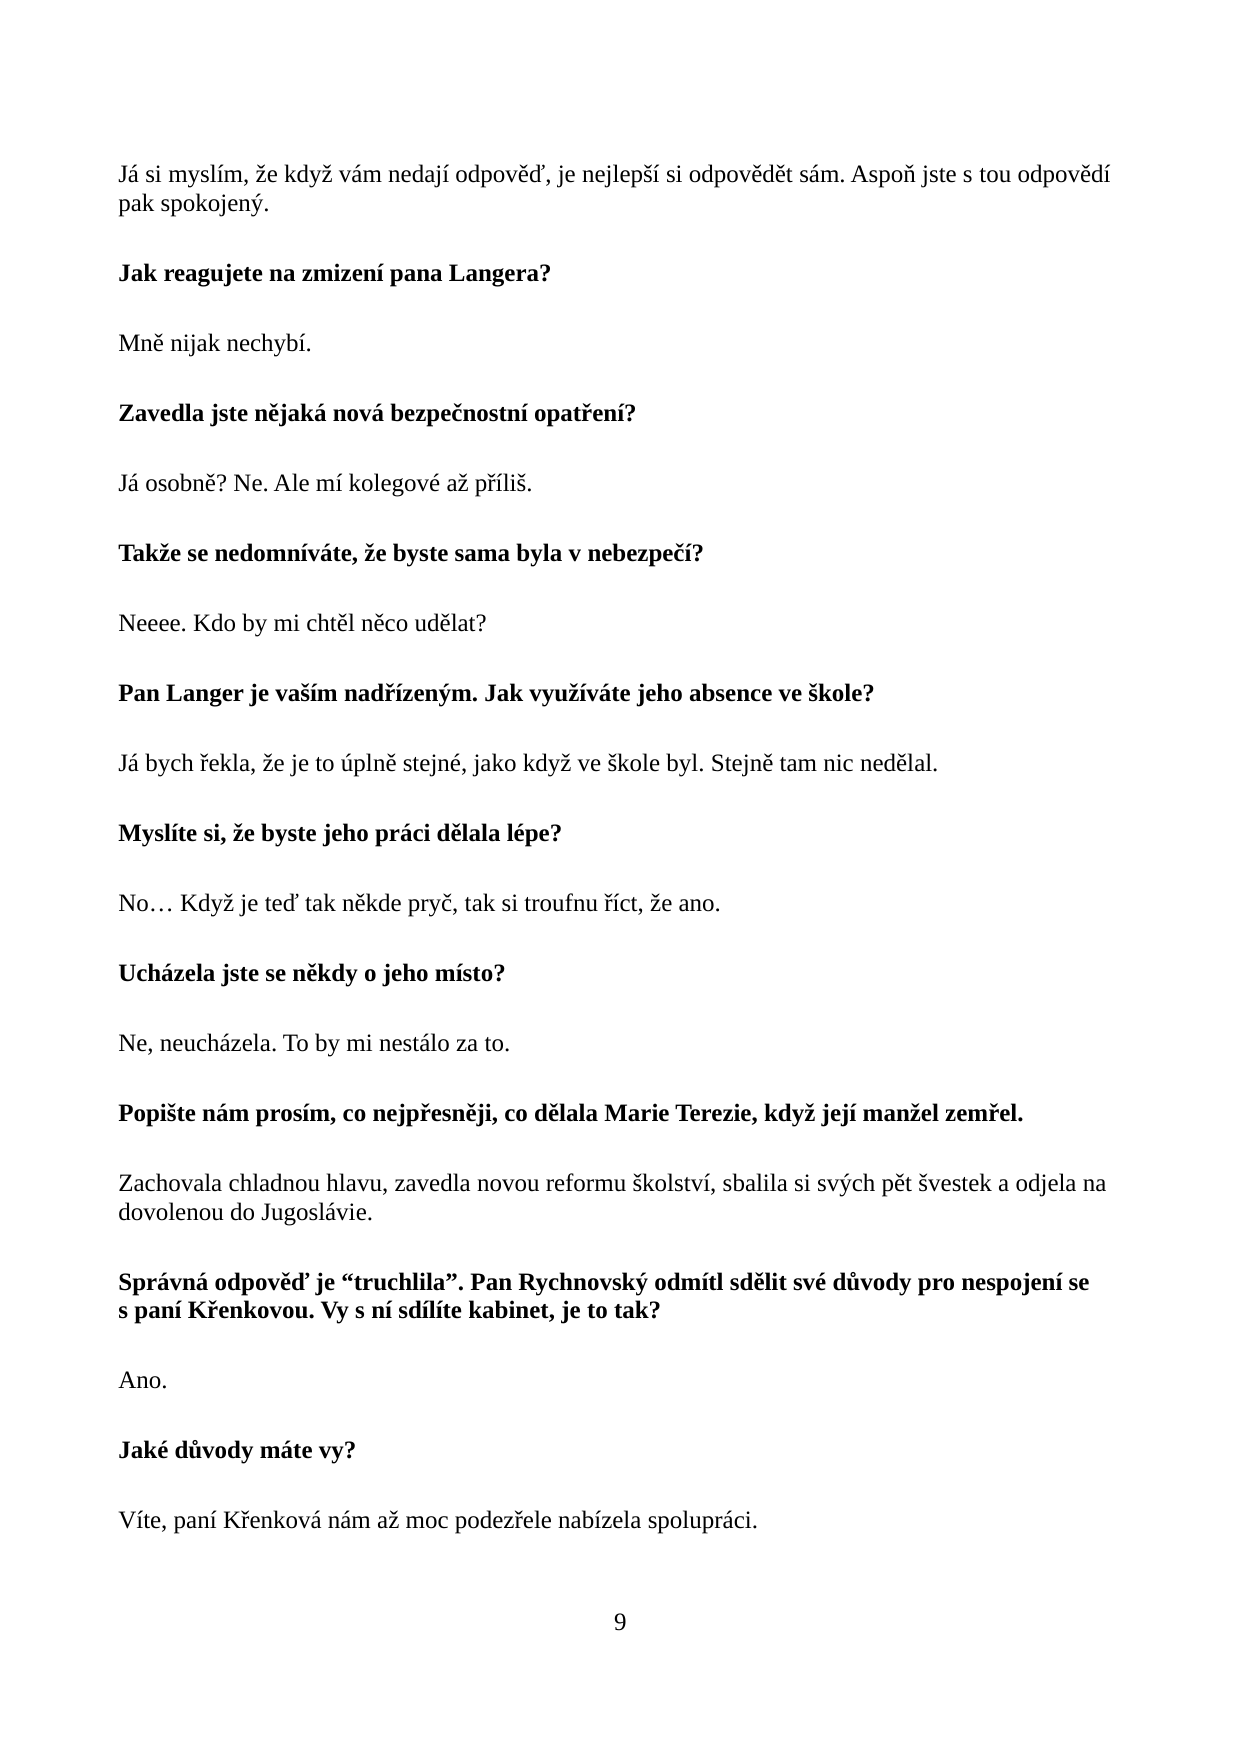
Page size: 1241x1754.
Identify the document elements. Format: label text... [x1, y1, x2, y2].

text [118, 118, 1122, 147]
text Pan Langer je vaším nadřízeným. Jak využíváte jeho absence ve škole? [118, 678, 1122, 736]
text Jaké důvody máte vy? [118, 1436, 1122, 1493]
text Já si myslím, že když vám nedají odpověď, je nejlepší si odpovědět sám. Aspoň jste s tou odpovědí pak spokojený. [118, 159, 1122, 246]
text Zachovala chladnou hlavu, zavedla novou reformu školství, sbalila si svých pět švestek a odjela na dovolenou do Jugoslávie. [118, 1168, 1122, 1254]
text Neeee. Kdo by mi chtěl něco udělat? [118, 608, 1122, 666]
text Já osobně? Ne. Ale mí kolegové až příliš. [118, 468, 1122, 526]
text Správná odpověď je “truchlila”. Pan Rychnovský odmítl sdělit své důvody pro nespojení se s paní Křenkovou. Vy s ní sdílíte kabinet, je to tak? [118, 1267, 1122, 1353]
text Takže se nedomníváte, že byste sama byla v nebezpečí? [118, 538, 1122, 596]
text Ano. [118, 1366, 1122, 1423]
text Ne, neucházela. To by mi nestálo za to. [118, 1028, 1122, 1086]
text Já bych řekla, že je to úplně stejné, jako když ve škole byl. Stejně tam nic nedělal. [118, 748, 1122, 806]
text Ucházela jste se někdy o jeho místo? [118, 958, 1122, 1016]
text Zavedla jste nějaká nová bezpečnostní opatření? [118, 398, 1122, 456]
text Popište nám prosím, co nejpřesněji, co dělala Marie Terezie, když její manžel zemřel. [118, 1098, 1122, 1156]
text Myslíte si, že byste jeho práci dělala lépe? [118, 818, 1122, 876]
text No… Když je teď tak někde pryč, tak si troufnu říct, že ano. [118, 888, 1122, 946]
text Mně nijak nechybí. [118, 328, 1122, 386]
text Víte, paní Křenková nám až moc podezřele nabízela spolupráci. [118, 1506, 1122, 1563]
text Jak reagujete na zmizení pana Langera? [118, 258, 1122, 316]
